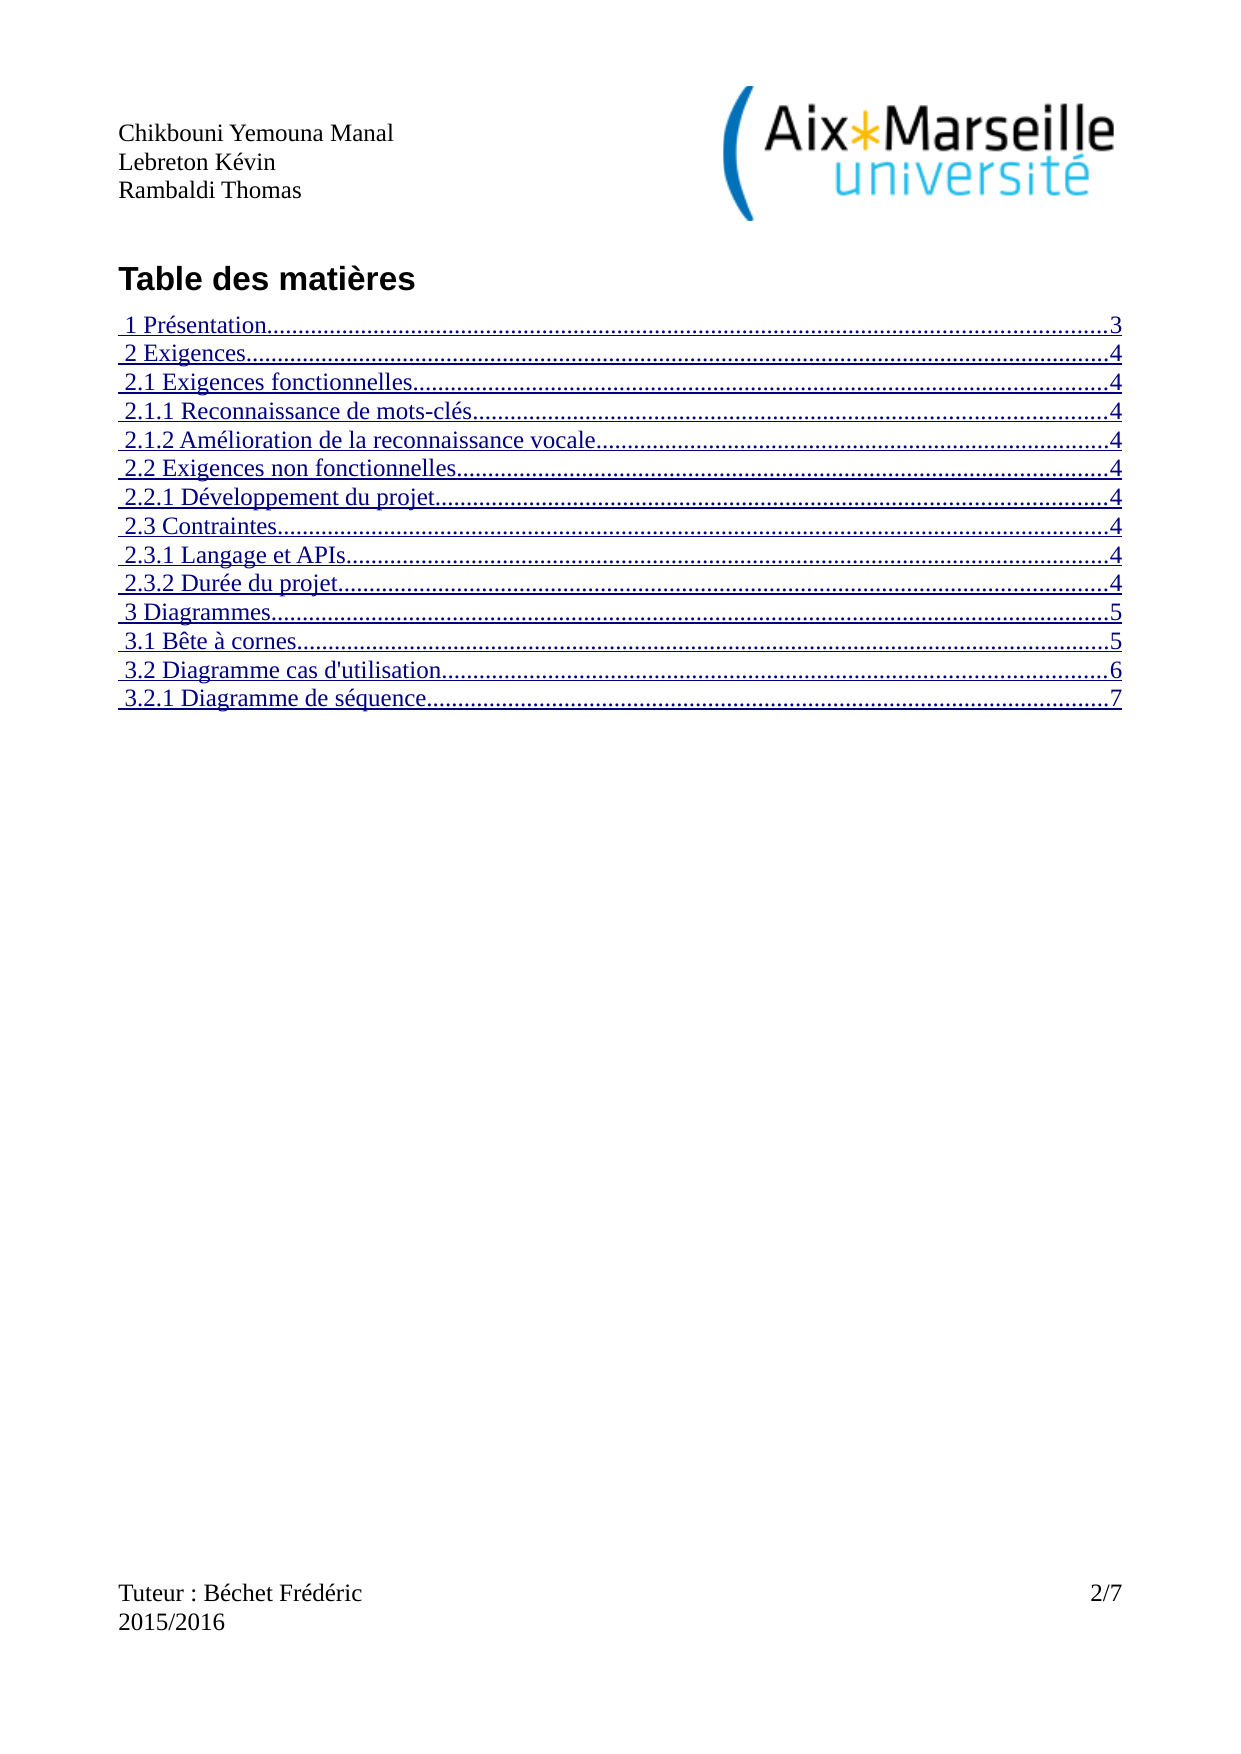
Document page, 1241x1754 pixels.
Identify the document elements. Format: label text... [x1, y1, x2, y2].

text 2.1.2 Amélioration de la reconnaissance vocale 4 [118, 425, 1122, 450]
text 2.1 Exigences fonctionnelles 4 [118, 367, 1122, 392]
text 2.2.1 Développement du projet 4 [118, 482, 1122, 507]
text 2.3.2 Durée du projet 4 [118, 568, 1122, 593]
text 2.1.1 Reconnaissance de mots-clés 4 [118, 396, 1122, 421]
text 2.3 Contraintes 4 [118, 511, 1122, 536]
text 3.2.1 Diagramme de séquence 7 [118, 683, 1122, 708]
picture [723, 86, 1114, 221]
text 2 Exigences 4 [118, 338, 1122, 363]
text 3.1 Bête à cornes 5 [118, 626, 1122, 651]
text 2.3.1 Langage et APIs 4 [118, 540, 1122, 565]
text 3 Diagrammes 5 [118, 597, 1122, 622]
subtitle Table des matières [118, 259, 1122, 297]
text 3.2 Diagramme cas d'utilisation 6 [118, 655, 1122, 680]
text 1 Présentation 3 [118, 310, 1122, 335]
text 2.2 Exigences non fonctionnelles 4 [118, 453, 1122, 478]
